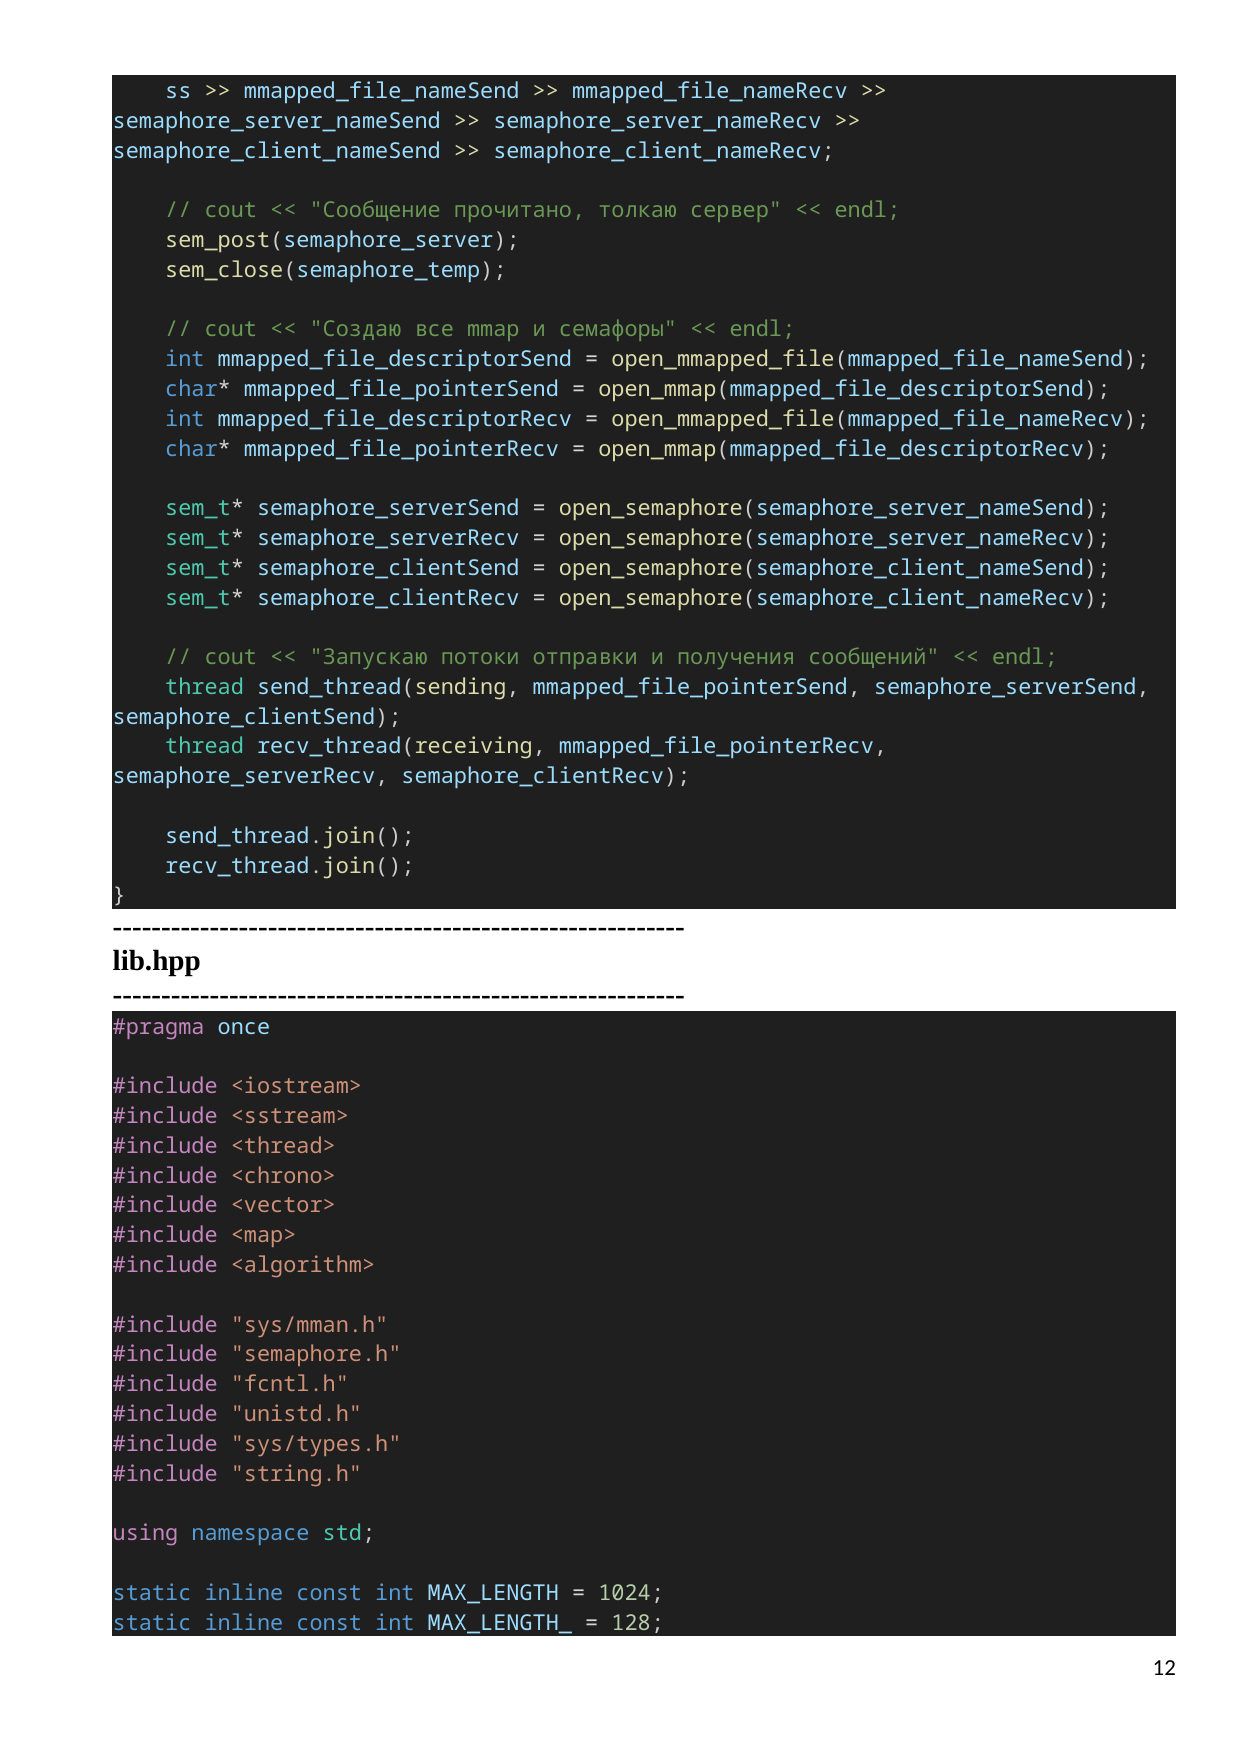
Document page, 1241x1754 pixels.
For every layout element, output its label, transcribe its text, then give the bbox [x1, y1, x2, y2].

text recv_thread.join(); [112, 849, 1176, 879]
text #include <chrono> [112, 1160, 1176, 1189]
text using namespace std; [112, 1517, 1176, 1547]
text thread recv_thread(receiving, mmapped_file_pointerRecv, semaphore_serverRecv, semaphore_clientRecv); [112, 730, 1176, 790]
text ss >> mmapped_file_nameSend >> mmapped_file_nameRecv >> semaphore_server_nameSend >> semaphore_server_nameRecv >> semaphore_client_nameSend >> semaphore_client_nameRecv; [112, 75, 1176, 164]
text static inline const int MAX_LENGTH = 1024; [112, 1577, 1176, 1607]
text #include <iostream> [112, 1070, 1176, 1100]
text #include <algorithm> [112, 1249, 1176, 1279]
text int mmapped_file_descriptorRecv = open_mmapped_file(mmapped_file_nameRecv); [112, 403, 1176, 432]
text #include <vector> [112, 1189, 1176, 1219]
text sem_t* semaphore_serverSend = open_semaphore(semaphore_server_nameSend); [112, 492, 1176, 522]
text thread send_thread(sending, mmapped_file_pointerSend, semaphore_serverSend, semaphore_clientSend); [112, 671, 1176, 730]
text } [112, 879, 1176, 909]
text #include <thread> [112, 1130, 1176, 1160]
text sem_t* semaphore_serverRecv = open_semaphore(semaphore_server_nameRecv); [112, 522, 1176, 552]
text #include <map> [112, 1219, 1176, 1249]
text int mmapped_file_descriptorSend = open_mmapped_file(mmapped_file_nameSend); [112, 343, 1176, 373]
text sem_t* semaphore_clientRecv = open_semaphore(semaphore_client_nameRecv); [112, 581, 1176, 611]
text #include "sys/types.h" [112, 1428, 1176, 1458]
text #include "semaphore.h" [112, 1338, 1176, 1368]
text char* mmapped_file_pointerRecv = open_mmap(mmapped_file_descriptorRecv); [112, 432, 1176, 462]
text lib.hpp [112, 943, 1176, 977]
text sem_close(semaphore_temp); [112, 254, 1176, 283]
text #include <sstream> [112, 1100, 1176, 1130]
text send_thread.join(); [112, 820, 1176, 849]
text sem_t* semaphore_clientSend = open_semaphore(semaphore_client_nameSend); [112, 552, 1176, 581]
text // cout << "Сообщение прочитано, толкаю сервер" << endl; [112, 194, 1176, 224]
text #include "fcntl.h" [112, 1368, 1176, 1398]
text #include "unistd.h" [112, 1398, 1176, 1428]
text #pragma once [112, 1011, 1176, 1041]
text // cout << "Создаю все mmap и семафоры" << endl; [112, 313, 1176, 343]
text #include "sys/mman.h" [112, 1309, 1176, 1338]
text static inline const int MAX_LENGTH_ = 128; [112, 1607, 1176, 1636]
text // cout << "Запускаю потоки отправки и получения сообщений" << endl; [112, 641, 1176, 671]
text sem_post(semaphore_server); [112, 224, 1176, 254]
text ----------------------------------------------------------- [112, 909, 1176, 943]
text #include "string.h" [112, 1458, 1176, 1487]
text char* mmapped_file_pointerSend = open_mmap(mmapped_file_descriptorSend); [112, 373, 1176, 403]
text ----------------------------------------------------------- [112, 977, 1176, 1010]
